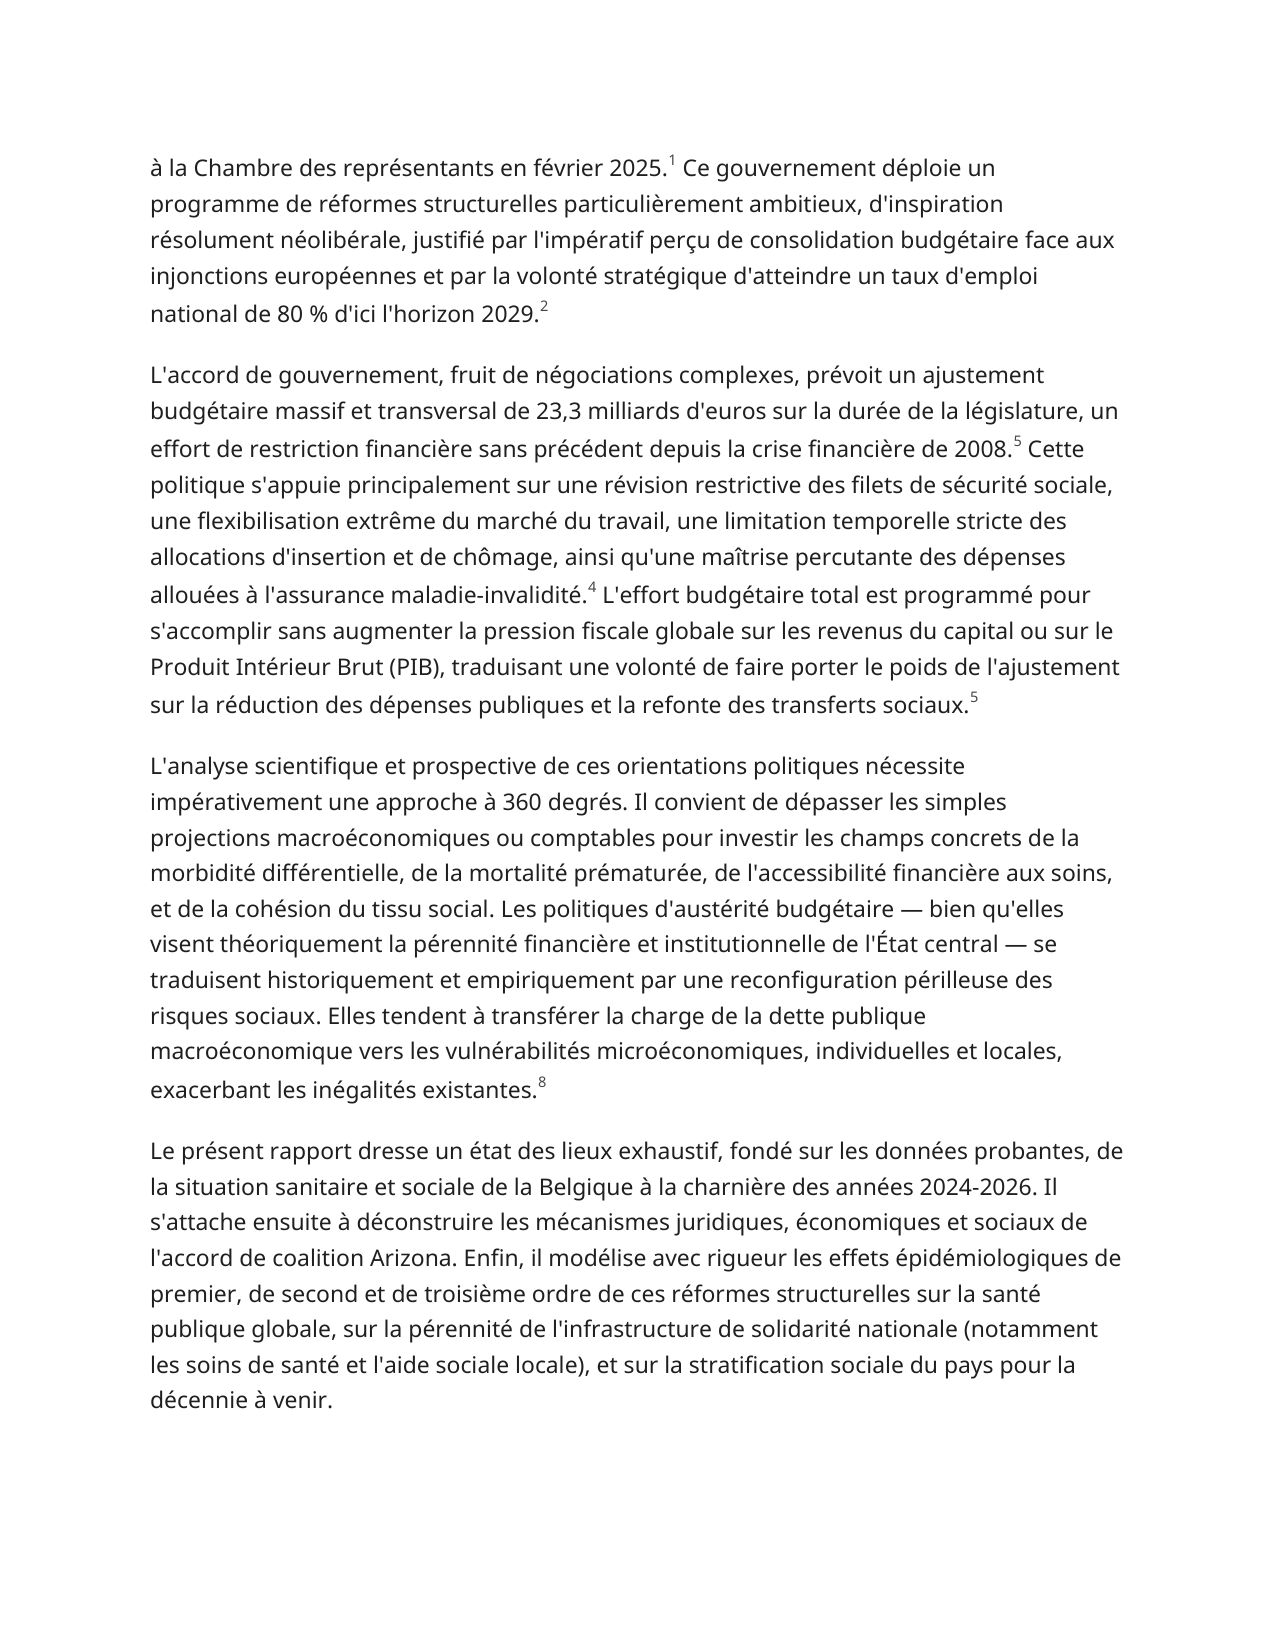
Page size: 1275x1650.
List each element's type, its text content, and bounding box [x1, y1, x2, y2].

text à la Chambre des représentants en février 2025.1 Ce gouvernement déploie un programme de réformes structurelles particulièrement ambitieux, d'inspiration résolument néolibérale, justifié par l'impératif perçu de consolidation budgétaire face aux injonctions européennes et par la volonté stratégique d'atteindre un taux d'emploi national de 80 % d'ici l'horizon 2029.2 [150, 150, 1125, 330]
text L'accord de gouvernement, fruit de négociations complexes, prévoit un ajustement budgétaire massif et transversal de 23,3 milliards d'euros sur la durée de la législature, un effort de restriction financière sans précédent depuis la crise financière de 2008.5 Cette politique s'appuie principalement sur une révision restrictive des filets de sécurité sociale, une flexibilisation extrême du marché du travail, une limitation temporelle stricte des allocations d'insertion et de chômage, ainsi qu'une maîtrise percutante des dépenses allouées à l'assurance maladie-invalidité.4 L'effort budgétaire total est programmé pour s'accomplir sans augmenter la pression fiscale globale sur les revenus du capital ou sur le Produit Intérieur Brut (PIB), traduisant une volonté de faire porter le poids de l'ajustement sur la réduction des dépenses publiques et la refonte des transferts sociaux.5 [150, 359, 1125, 721]
text L'analyse scientifique et prospective de ces orientations politiques nécessite impérativement une approche à 360 degrés. Il convient de dépasser les simples projections macroéconomiques ou comptables pour investir les champs concrets de la morbidité différentielle, de la mortalité prématurée, de l'accessibilité financière aux soins, et de la cohésion du tissu social. Les politiques d'austérité budgétaire — bien qu'elles visent théoriquement la pérennité financière et institutionnelle de l'État central — se traduisent historiquement et empiriquement par une reconfiguration périlleuse des risques sociaux. Elles tendent à transférer la charge de la dette publique macroéconomique vers les vulnérabilités microéconomiques, individuelles et locales, exacerbant les inégalités existantes.8 [150, 750, 1125, 1105]
text Le présent rapport dresse un état des lieux exhaustif, fondé sur les données probantes, de la situation sanitaire et sociale de la Belgique à la charnière des années 2024-2026. Il s'attache ensuite à déconstruire les mécanismes juridiques, économiques et sociaux de l'accord de coalition Arizona. Enfin, il modélise avec rigueur les effets épidémiologiques de premier, de second et de troisième ordre de ces réformes structurelles sur la santé publique globale, sur la pérennité de l'infrastructure de solidarité nationale (notamment les soins de santé et l'aide sociale locale), et sur la stratification sociale du pays pour la décennie à venir. [150, 1135, 1125, 1416]
